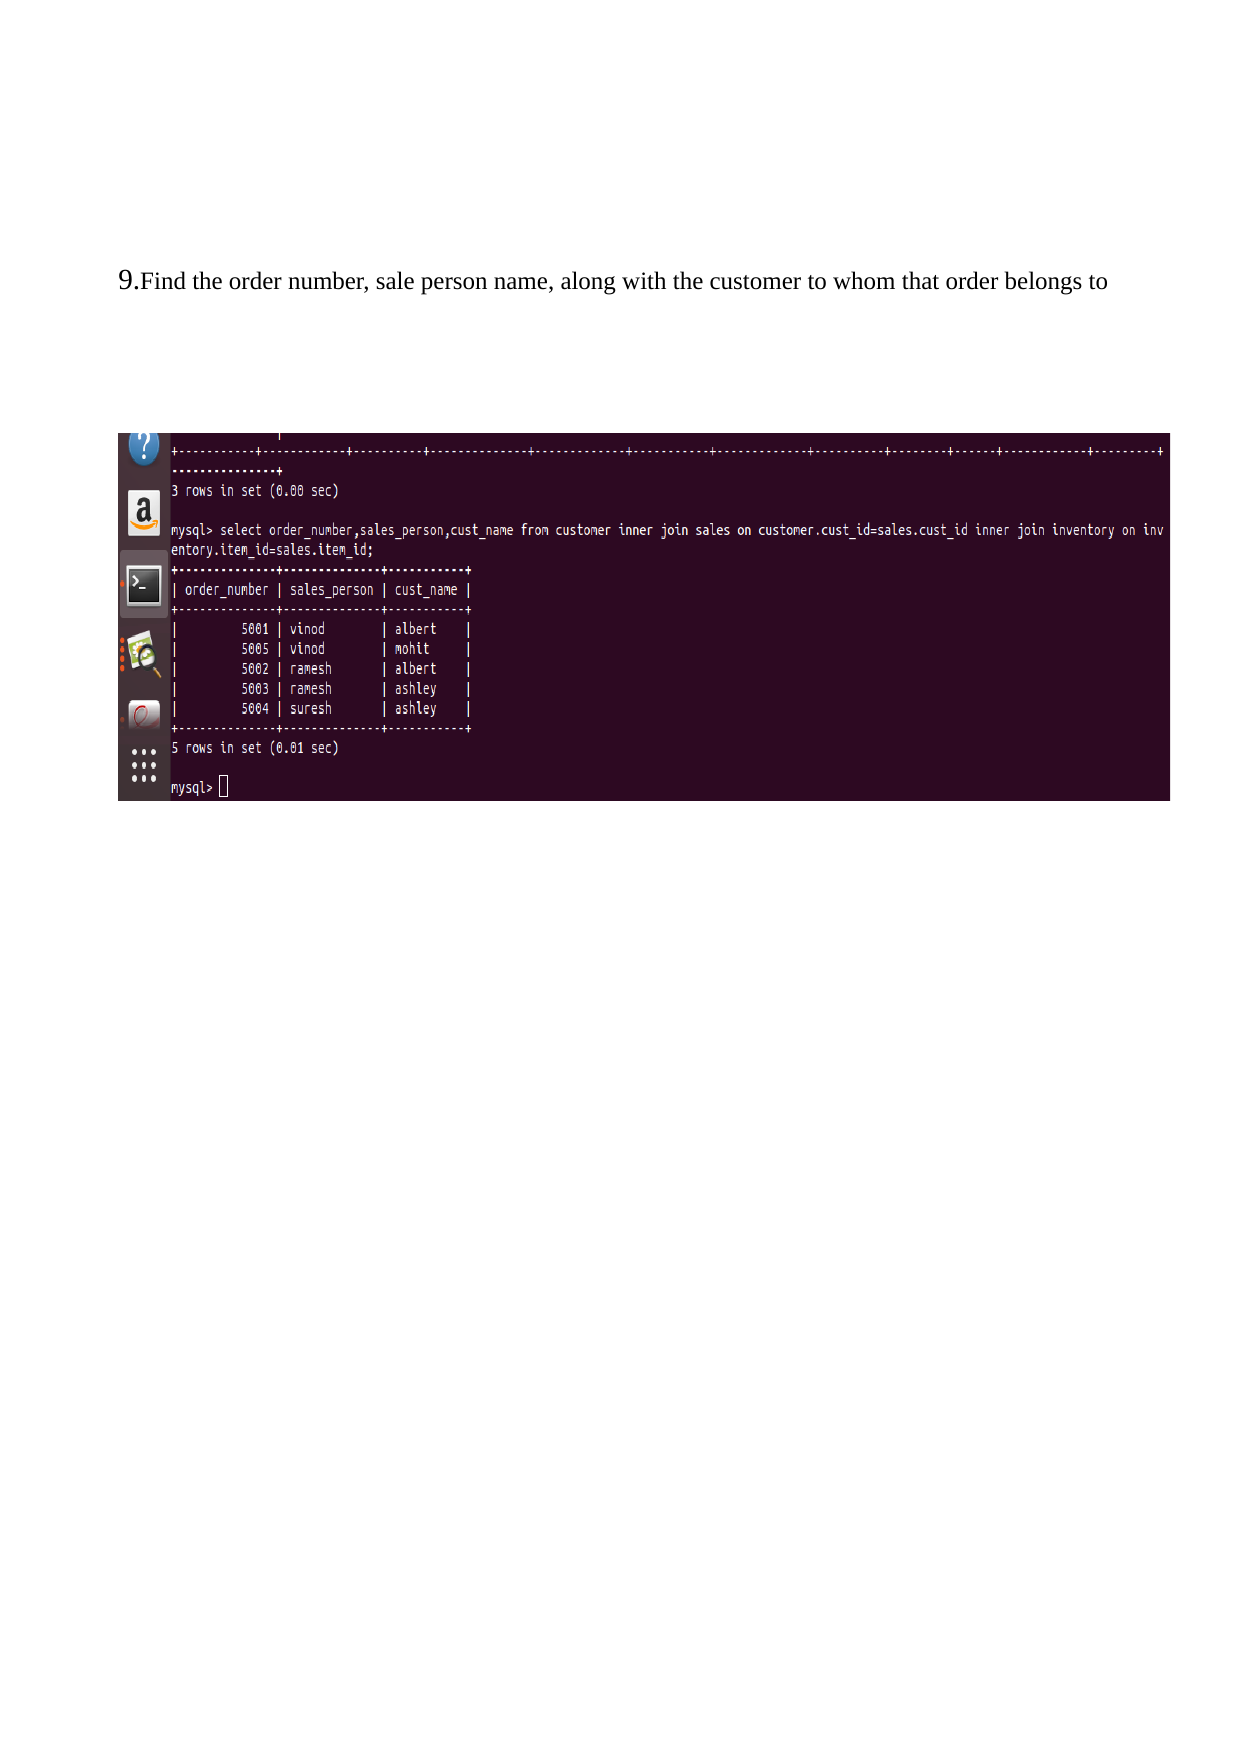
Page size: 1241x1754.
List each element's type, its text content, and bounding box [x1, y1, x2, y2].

picture [118, 433, 1171, 801]
text 9.Find the order number, sale person name, along with the customer to whom that order belongs to [118, 262, 1122, 295]
